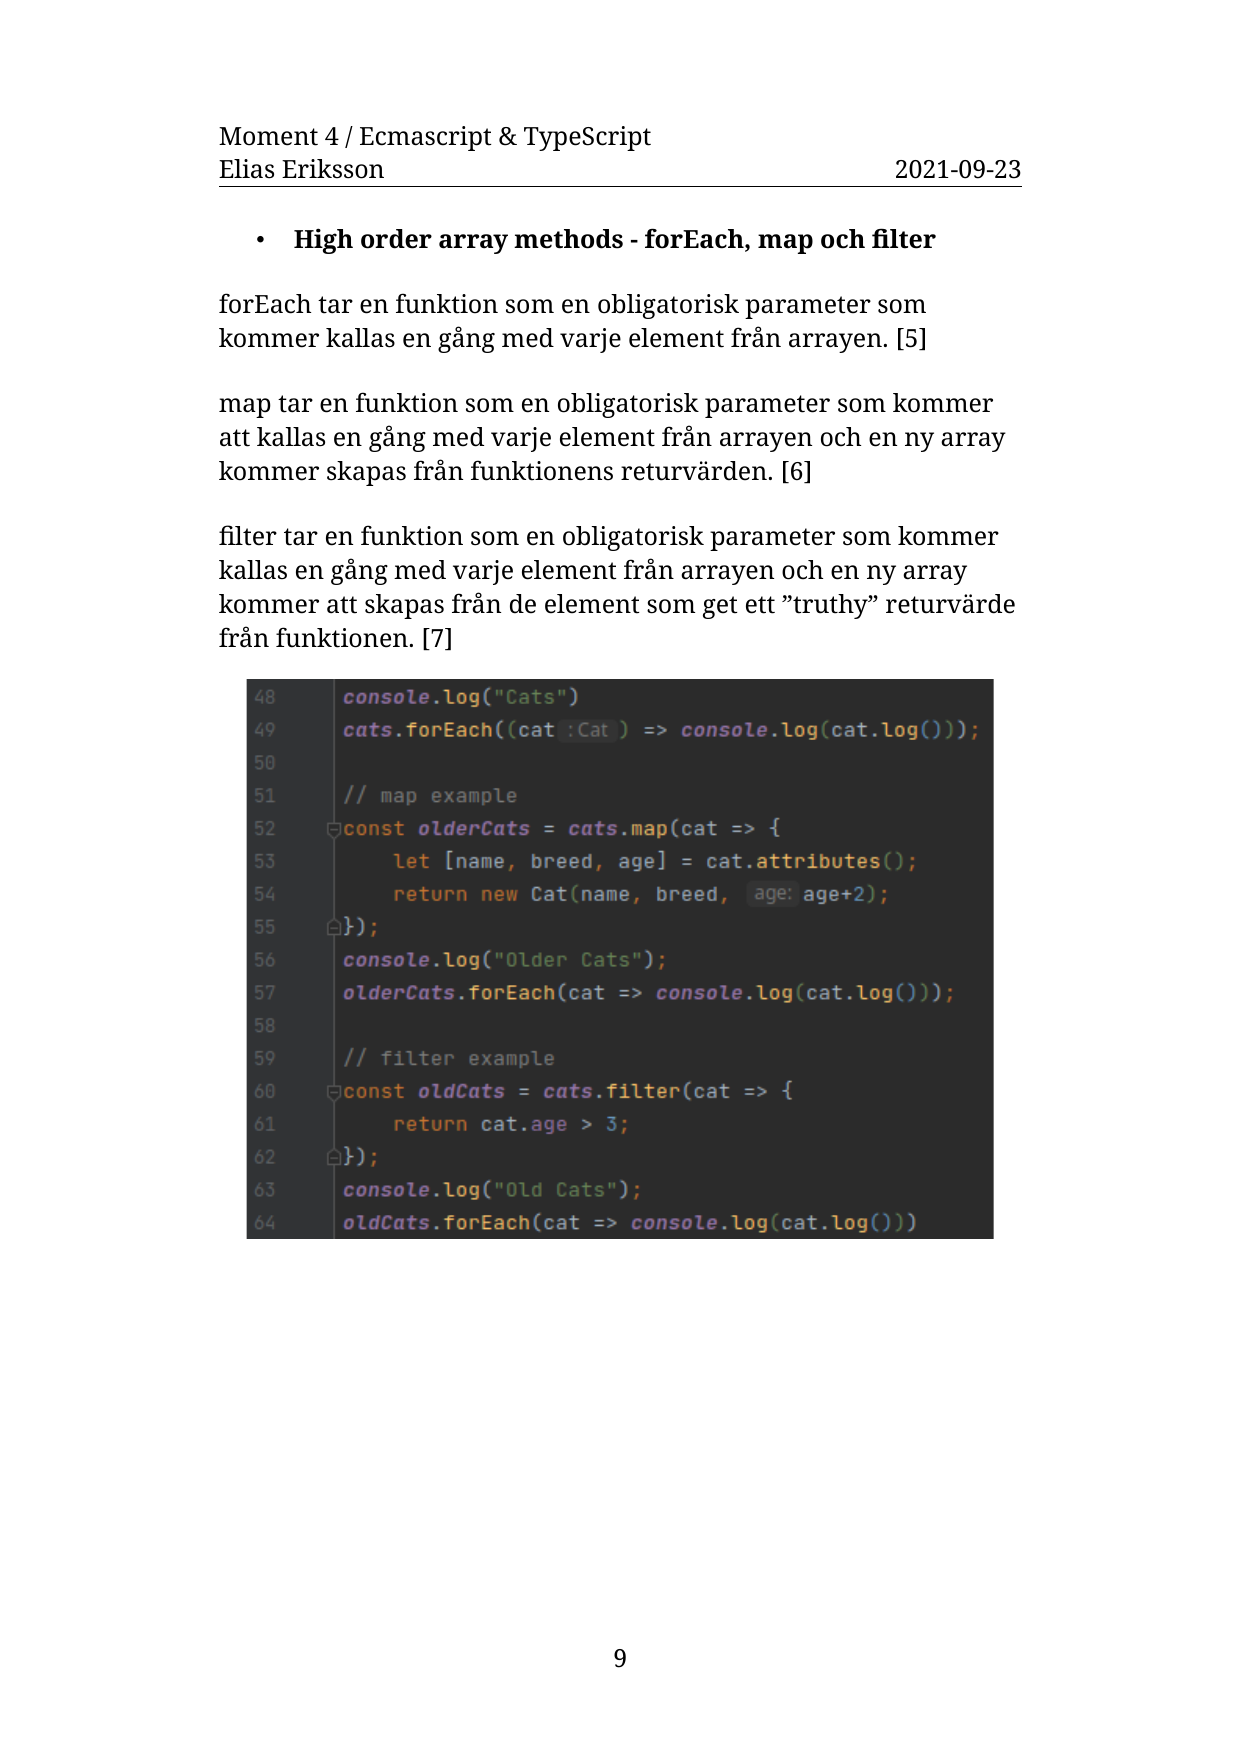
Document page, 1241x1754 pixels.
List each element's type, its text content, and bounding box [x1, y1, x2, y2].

text filter tar en funktion som en obligatorisk parameter som kommer kallas en gång med varje element från arrayen och en ny array kommer att skapas från de element som get ett ”truthy” returvärde från funktionen. [7] [218, 518, 1022, 655]
text forEach tar en funktion som en obligatorisk parameter som kommer kallas en gång med varje element från arrayen. [5] [218, 287, 1022, 355]
list High order array methods - forEach, map och filter [256, 222, 1022, 256]
text map tar en funktion som en obligatorisk parameter som kommer att kallas en gång med varje element från arrayen och en ny array kommer skapas från funktionens returvärden. [6] [218, 386, 1022, 488]
picture [246, 679, 994, 1239]
